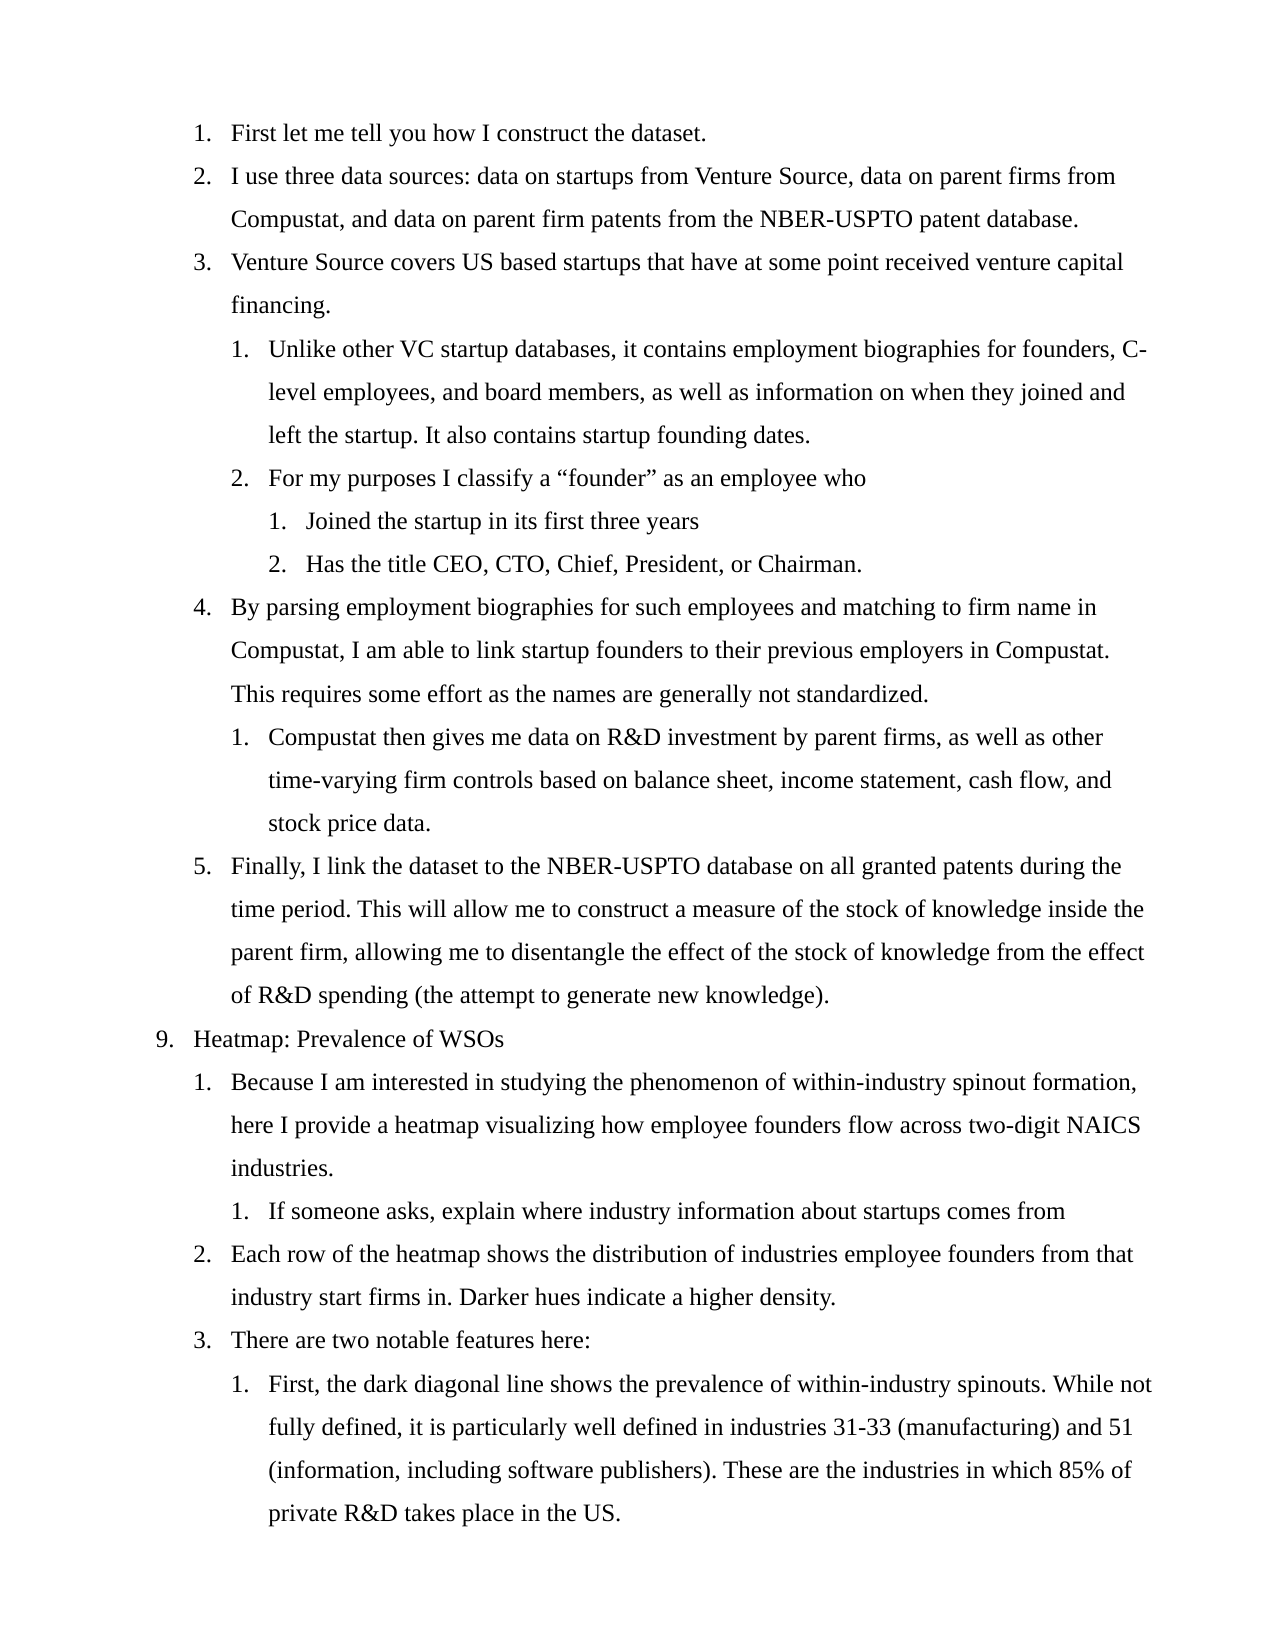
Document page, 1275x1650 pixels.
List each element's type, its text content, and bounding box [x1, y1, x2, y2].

list Because I am interested in studying the phenomenon of within-industry spinout formation, here I provide a heatmap visualizing how employee founders flow across two-digit NAICS industries. [193, 1067, 1157, 1182]
list There are two notable features here: [193, 1326, 1157, 1354]
list First, the dark diagonal line shows the prevalence of within-industry spinouts. While not fully defined, it is particularly well defined in industries 31-33 (manufacturing) and 51 (information, including software publishers). These are the industries in which 85% of private R&D takes place in the US. [231, 1369, 1157, 1527]
list Joined the startup in its first three years [268, 506, 1157, 535]
list Finally, I link the dataset to the NBER-USPTO database on all granted patents during the time period. This will allow me to construct a measure of the stock of knowledge inside the parent firm, allowing me to disentangle the effect of the stock of knowledge from the effect of R&D spending (the attempt to generate new knowledge). [193, 851, 1157, 1009]
list Compustat then gives me data on R&D investment by parent firms, as well as other time-varying firm controls based on balance sheet, income statement, cash flow, and stock price data. [231, 722, 1157, 837]
list For my purposes I classify a “founder” as an employee who [231, 463, 1157, 492]
list Venture Source covers US based startups that have at some point received venture capital financing. [193, 247, 1157, 319]
list Each row of the heatmap shows the distribution of industries employee founders from that industry start firms in. Darker hues indicate a higher density. [193, 1239, 1157, 1311]
list If someone asks, explain where industry information about startups comes from [231, 1196, 1157, 1225]
list Unlike other VC startup databases, it contains employment biographies for founders, C-level employees, and board members, as well as information on when they joined and left the startup. It also contains startup founding dates. [231, 334, 1157, 449]
list First let me tell you how I construct the dataset. [193, 118, 1157, 147]
list By parsing employment biographies for such employees and matching to firm name in Compustat, I am able to link startup founders to their previous employers in Compustat. This requires some effort as the names are generally not standardized. [193, 592, 1157, 707]
list Has the title CEO, CTO, Chief, President, or Chairman. [268, 549, 1157, 578]
list Heatmap: Prevalence of WSOs [156, 1024, 1157, 1052]
list I use three data sources: data on startups from Venture Source, data on parent firms from Compustat, and data on parent firm patents from the NBER-USPTO patent database. [193, 161, 1157, 233]
